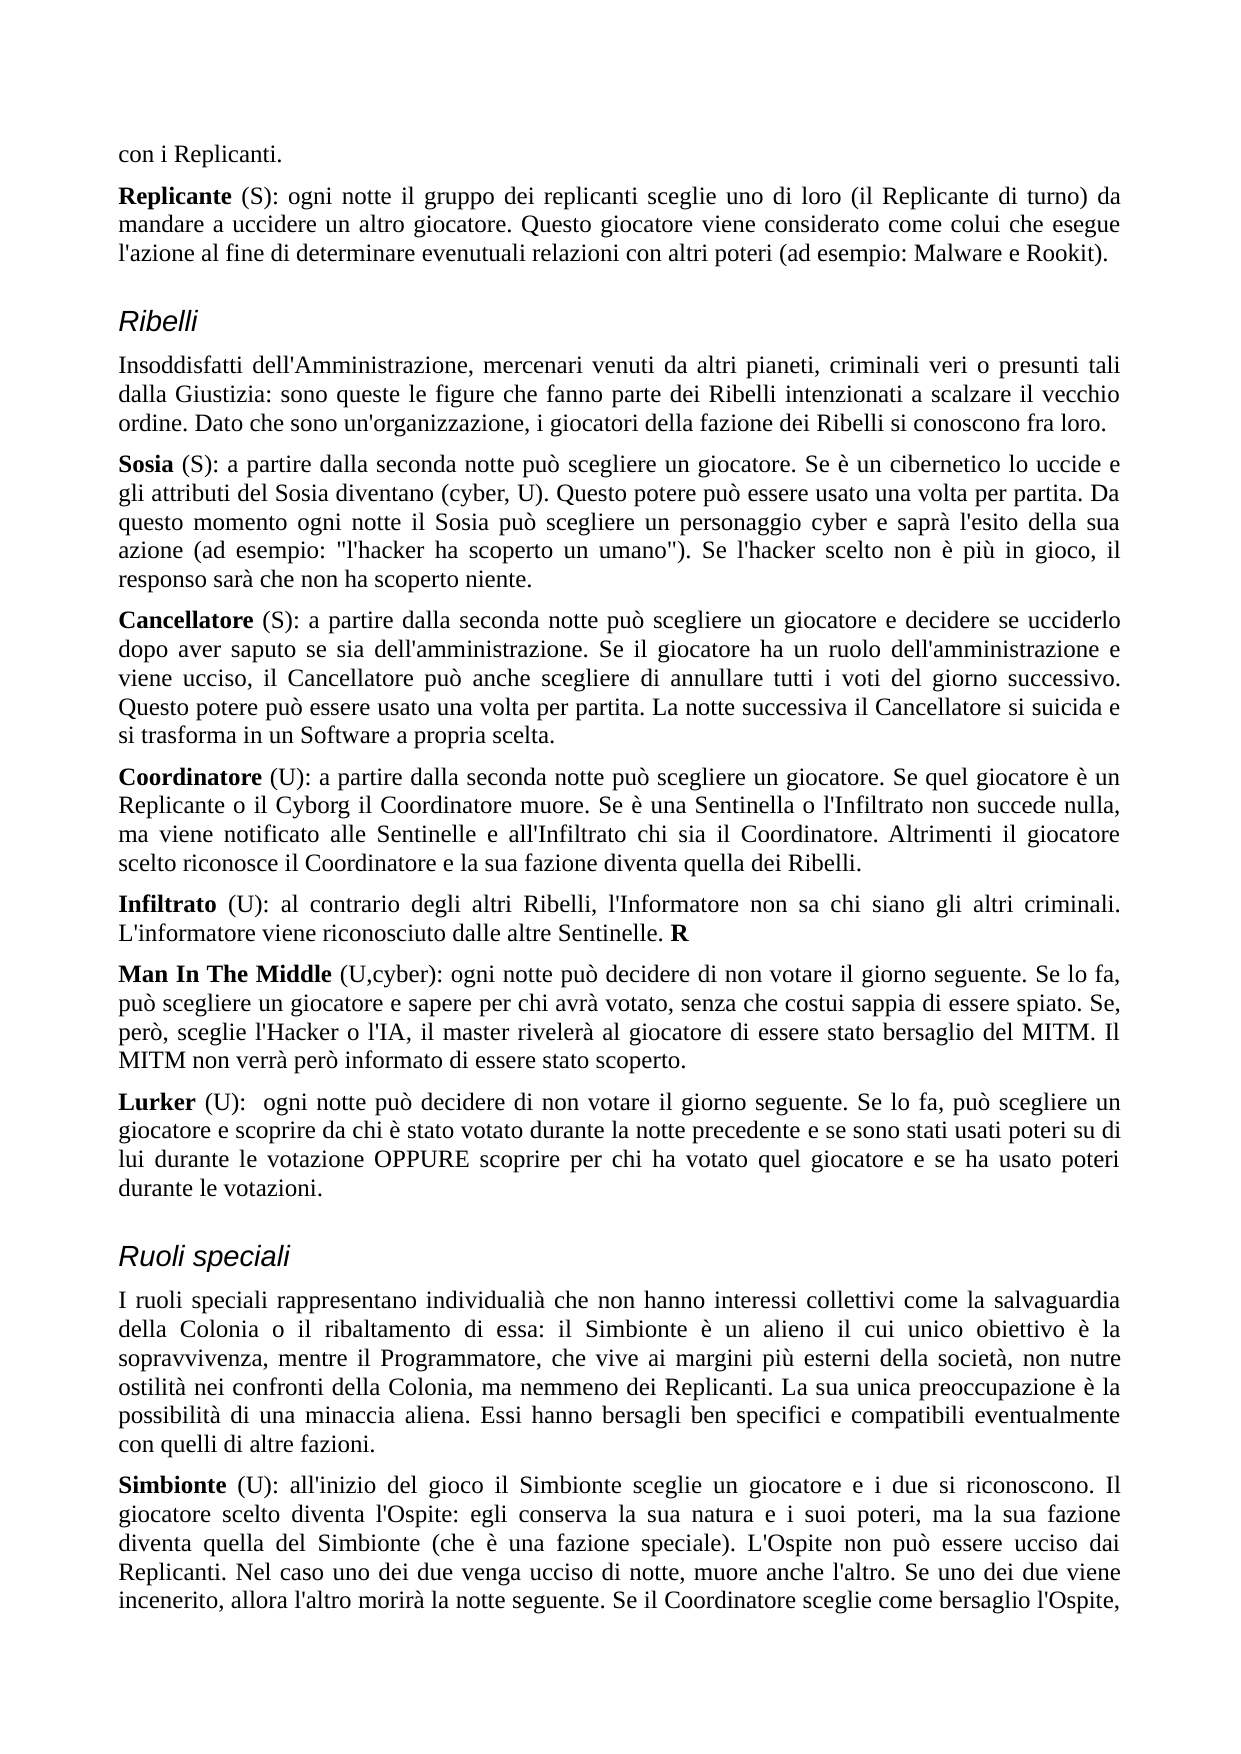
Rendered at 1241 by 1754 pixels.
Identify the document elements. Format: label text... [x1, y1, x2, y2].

text con i Replicanti. [118, 139, 1122, 168]
text Infiltrato (U): al contrario degli altri Ribelli, l'Informatore non sa chi siano gli altri criminali. L'informatore viene riconosciuto dalle altre Sentinelle. R [118, 889, 1122, 947]
text I ruoli speciali rappresentano individualià che non hanno interessi collettivi come la salvaguardia della Colonia o il ribaltamento di essa: il Simbionte è un alieno il cui unico obiettivo è la sopravvivenza, mentre il Programmatore, che vive ai margini più esterni della società, non nutre ostilità nei confronti della Colonia, ma nemmeno dei Replicanti. La sua unica preoccupazione è la possibilità di una minaccia aliena. Essi hanno bersagli ben specifici e compatibili eventualmente con quelli di altre fazioni. [118, 1285, 1122, 1458]
text Lurker (U): ogni notte può decidere di non votare il giorno seguente. Se lo fa, può scegliere un giocatore e scoprire da chi è stato votato durante la notte precedente e se sono stati usati poteri su di lui durante le votazione OPPURE scoprire per chi ha votato quel giocatore e se ha usato poteri durante le votazioni. [118, 1087, 1122, 1202]
text Simbionte (U): all'inizio del gioco il Simbionte sceglie un giocatore e i due si riconoscono. Il giocatore scelto diventa l'Ospite: egli conserva la sua natura e i suoi poteri, ma la sua fazione diventa quella del Simbionte (che è una fazione speciale). L'Ospite non può essere ucciso dai Replicanti. Nel caso uno dei due venga ucciso di notte, muore anche l'altro. Se uno dei due viene incenerito, allora l'altro morirà la notte seguente. Se il Coordinatore sceglie come bersaglio l'Ospite, [118, 1470, 1122, 1614]
text Coordinatore (U): a partire dalla seconda notte può scegliere un giocatore. Se quel giocatore è un Replicante o il Cyborg il Coordinatore muore. Se è una Sentinella o l'Infiltrato non succede nulla, ma viene notificato alle Sentinelle e all'Infiltrato chi sia il Coordinatore. Altrimenti il giocatore scelto riconosce il Coordinatore e la sua fazione diventa quella dei Ribelli. [118, 762, 1122, 877]
text Man In The Middle (U,cyber): ogni notte può decidere di non votare il giorno seguente. Se lo fa, può scegliere un giocatore e sapere per chi avrà votato, senza che costui sappia di essere spiato. Se, però, sceglie l'Hacker o l'IA, il master rivelerà al giocatore di essere stato bersaglio del MITM. Il MITM non verrà però informato di essere stato scoperto. [118, 959, 1122, 1074]
text Insoddisfatti dell'Amministrazione, mercenari venuti da altri pianeti, criminali veri o presunti tali dalla Giustizia: sono queste le figure che fanno parte dei Ribelli intenzionati a scalzare il vecchio ordine. Dato che sono un'organizzazione, i giocatori della fazione dei Ribelli si conoscono fra loro. [118, 351, 1122, 437]
subtitle Ruoli speciali [118, 1239, 1122, 1273]
text Sosia (S): a partire dalla seconda notte può scegliere un giocatore. Se è un cibernetico lo uccide e gli attributi del Sosia diventano (cyber, U). Questo potere può essere usato una volta per partita. Da questo momento ogni notte il Sosia può scegliere un personaggio cyber e saprà l'esito della sua azione (ad esempio: "l'hacker ha scoperto un umano"). Se l'hacker scelto non è più in gioco, il responso sarà che non ha scoperto niente. [118, 449, 1122, 593]
text Replicante (S): ogni notte il gruppo dei replicanti sceglie uno di loro (il Replicante di turno) da mandare a uccidere un altro giocatore. Questo giocatore viene considerato come colui che esegue l'azione al fine di determinare evenutuali relazioni con altri poteri (ad esempio: Malware e Rookit). [118, 181, 1122, 267]
subtitle Ribelli [118, 304, 1122, 338]
text Cancellatore (S): a partire dalla seconda notte può scegliere un giocatore e decidere se ucciderlo dopo aver saputo se sia dell'amministrazione. Se il giocatore ha un ruolo dell'amministrazione e viene ucciso, il Cancellatore può anche scegliere di annullare tutti i voti del giorno successivo. Questo potere può essere usato una volta per partita. La notte successiva il Cancellatore si suicida e si trasforma in un Software a propria scelta. [118, 606, 1122, 749]
